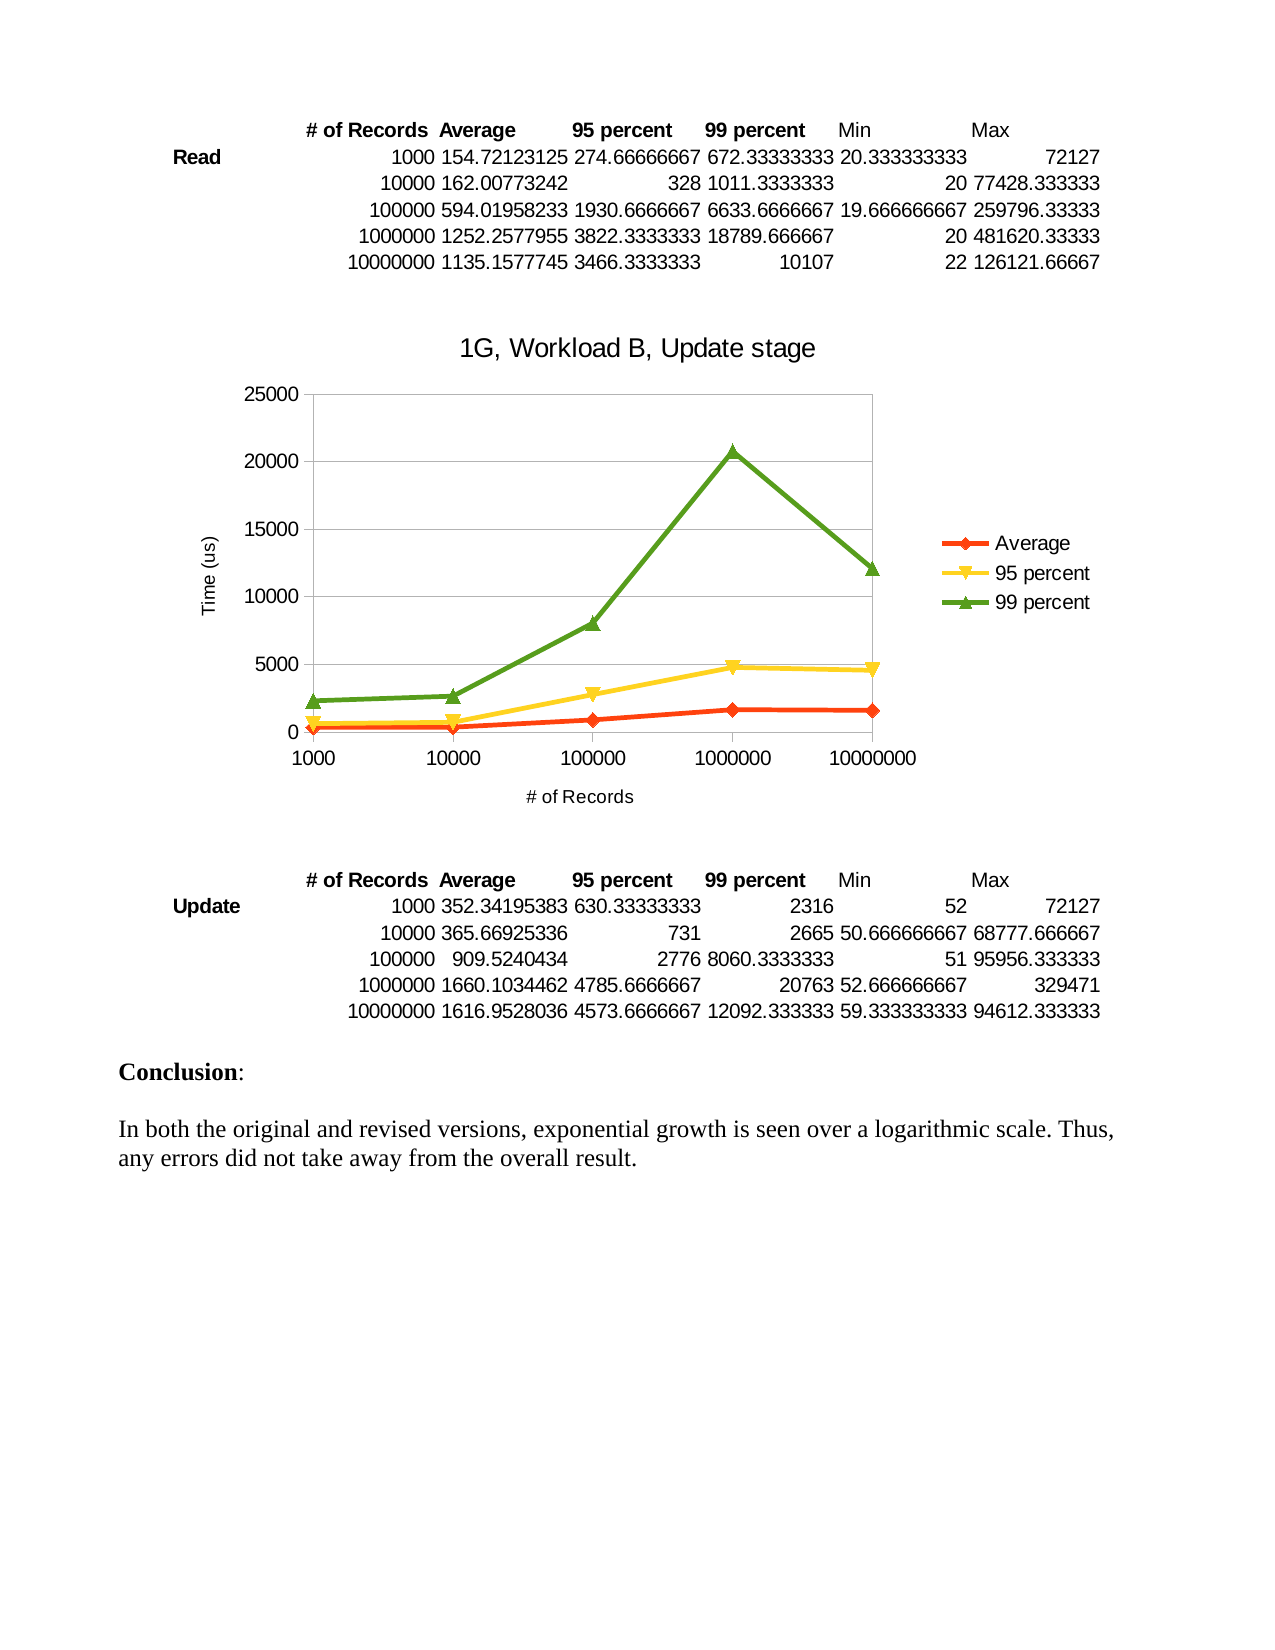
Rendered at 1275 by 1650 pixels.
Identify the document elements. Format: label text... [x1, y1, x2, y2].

text Conclusion: [118, 1057, 1157, 1085]
text In both the original and revised versions, exponential growth is seen over a logarithmic scale. Thus, any errors did not take away from the overall result. [118, 1114, 1157, 1172]
